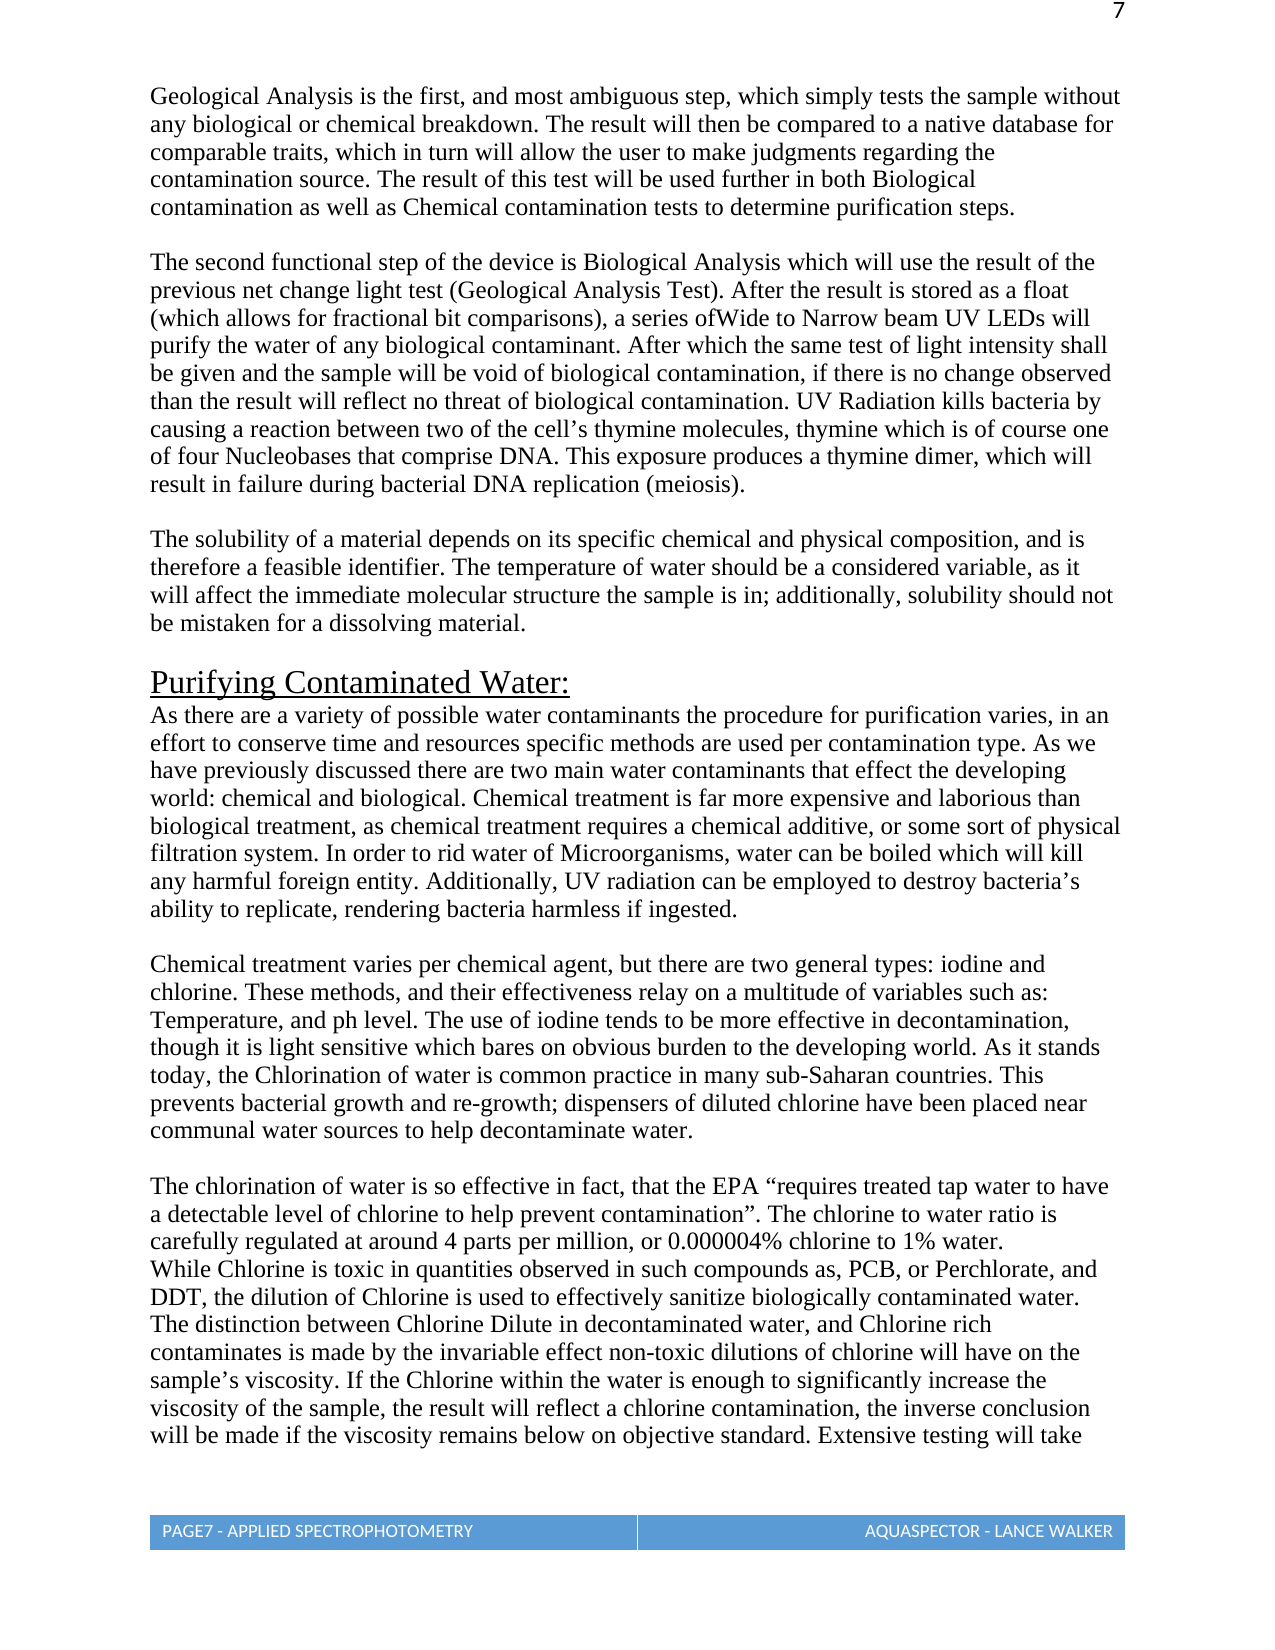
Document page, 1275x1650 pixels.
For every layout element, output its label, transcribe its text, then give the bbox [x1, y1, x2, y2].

text The second functional step of the device is Biological Analysis which will use the result of the previous net change light test (Geological Analysis Test). After the result is stored as a float (which allows for fractional bit comparisons), a series ofWide to Narrow beam UV LEDs will purify the water of any biological contaminant. After which the same test of light intensity shall be given and the sample will be void of biological contamination, if there is no change observed than the result will reflect no threat of biological contamination. UV Radiation kills bacteria by causing a reaction between two of the cell’s thymine molecules, thymine which is of course one of four Nucleobases that comprise DNA. This exposure produces a thymine dimer, which will result in failure during bacterial DNA replication (meiosis). [150, 248, 1125, 498]
text The solubility of a material depends on its specific chemical and physical composition, and is therefore a feasible identifier. The temperature of water should be a considered variable, as it will affect the immediate molecular structure the sample is in; additionally, solubility should not be mistaken for a dissolving material. [150, 526, 1125, 636]
text As there are a variety of possible water contaminants the procedure for purification varies, in an effort to conserve time and resources specific methods are used per contamination type. As we have previously discussed there are two main water contaminants that effect the developing world: chemical and biological. Chemical treatment is far more expensive and laborious than biological treatment, as chemical treatment requires a chemical additive, or some sort of physical filtration system. In order to rid water of Microorganisms, water can be boiled which will kill any harmful foreign entity. Additionally, UV radiation can be employed to destroy bacteria’s ability to replicate, rendering bacteria harmless if ingested. [150, 701, 1125, 923]
text Geological Analysis is the first, and most ambiguous step, which simply tests the sample without any biological or chemical breakdown. The result will then be compared to a native database for comparable traits, which in turn will allow the user to make judgments regarding the contamination source. The result of this test will be used further in both Biological contamination as well as Chemical contamination tests to determine purification steps. [150, 82, 1125, 221]
text The chlorination of water is so effective in fact, that the EPA “requires treated tap water to have a detectable level of chlorine to help prevent contamination”. The chlorine to water ratio is carefully regulated at around 4 parts per million, or 0.000004% chlorine to 1% water. [150, 1172, 1125, 1255]
text While Chlorine is toxic in quantities observed in such compounds as, PCB, or Perchlorate, and DDT, the dilution of Chlorine is used to effectively sanitize biologically contaminated water. The distinction between Chlorine Dilute in decontaminated water, and Chlorine rich contaminates is made by the invariable effect non-toxic dilutions of chlorine will have on the sample’s viscosity. If the Chlorine within the water is enough to significantly increase the viscosity of the sample, the result will reflect a chlorine contamination, the inverse conclusion will be made if the viscosity remains below on objective standard. Extensive testing will take [150, 1255, 1125, 1449]
text Chemical treatment varies per chemical agent, but there are two general types: iodine and chlorine. These methods, and their effectiveness relay on a multitude of variables such as: Temperature, and ph level. The use of iodine tends to be more effective in decontamination, though it is light sensitive which bares on obvious burden to the developing world. As it stands today, the Chlorination of water is common practice in many sub-Saharan countries. This prevents bacterial growth and re-growth; dispensers of diluted chlorine have been placed near communal water sources to help decontaminate water. [150, 950, 1125, 1144]
text Purifying Contaminated Water: [150, 664, 1125, 701]
